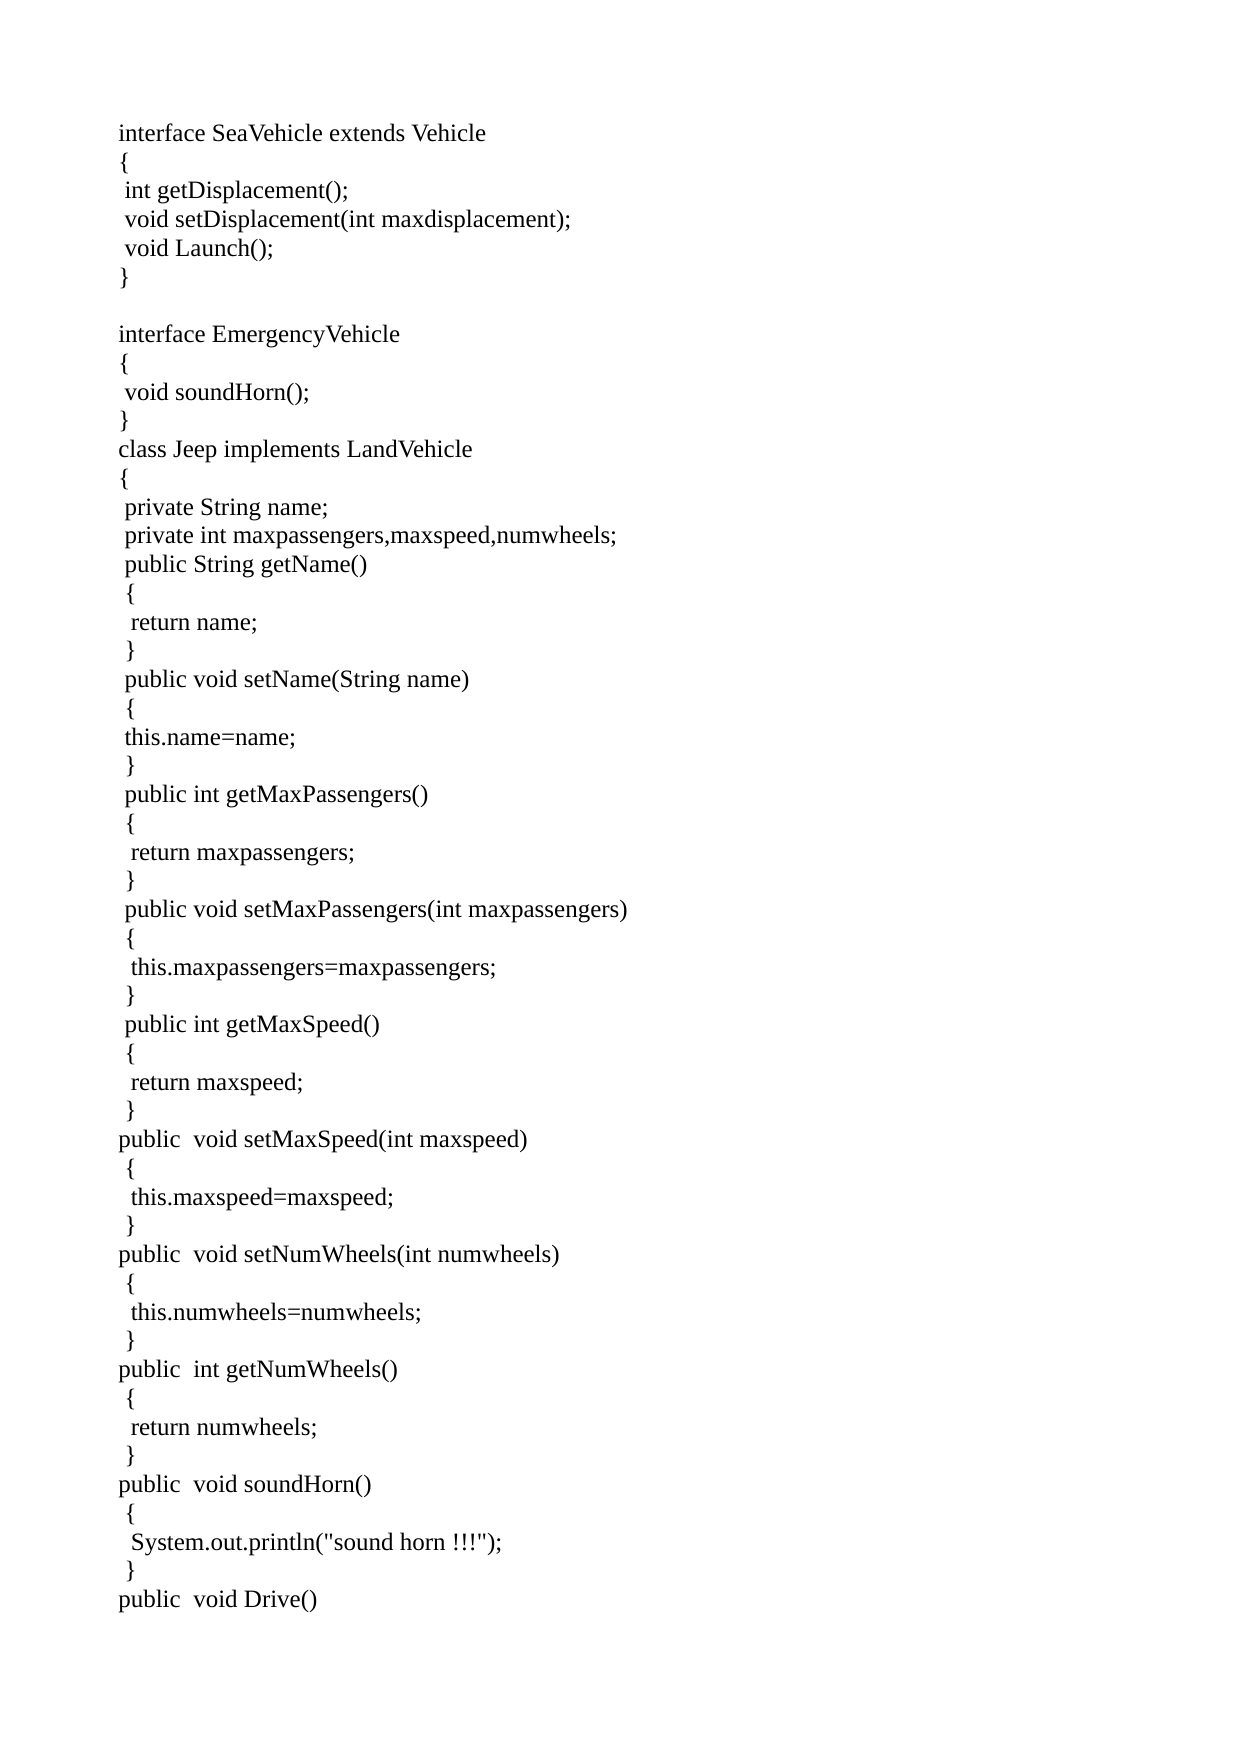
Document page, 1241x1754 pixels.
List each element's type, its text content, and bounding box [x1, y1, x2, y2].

text { [118, 147, 1122, 176]
text } [118, 262, 1122, 291]
text public String getName() [118, 549, 1122, 578]
text return maxpassengers; [118, 837, 1122, 866]
text { [118, 578, 1122, 607]
text this.numwheels=numwheels; [118, 1297, 1122, 1326]
text private int maxpassengers,maxspeed,numwheels; [118, 521, 1122, 549]
text } [118, 1441, 1122, 1469]
text public void setNumWheels(int numwheels) [118, 1239, 1122, 1268]
text public int getMaxSpeed() [118, 1009, 1122, 1038]
text return numwheels; [118, 1412, 1122, 1441]
text this.maxpassengers=maxpassengers; [118, 952, 1122, 981]
text { [118, 808, 1122, 837]
text System.out.println("sound horn !!!"); [118, 1527, 1122, 1556]
text public void setName(String name) [118, 664, 1122, 693]
text } [118, 636, 1122, 664]
text } [118, 1556, 1122, 1584]
text { [118, 463, 1122, 492]
text private String name; [118, 492, 1122, 521]
text return maxspeed; [118, 1067, 1122, 1096]
text } [118, 1326, 1122, 1354]
text { [118, 1498, 1122, 1527]
text { [118, 1383, 1122, 1412]
text { [118, 923, 1122, 952]
text this.maxspeed=maxspeed; [118, 1182, 1122, 1211]
text public void soundHorn() [118, 1469, 1122, 1498]
text public void setMaxSpeed(int maxspeed) [118, 1124, 1122, 1153]
text return name; [118, 607, 1122, 636]
text { [118, 1268, 1122, 1297]
text class Jeep implements LandVehicle [118, 434, 1122, 463]
text } [118, 866, 1122, 894]
text void setDisplacement(int maxdisplacement); [118, 204, 1122, 233]
text this.name=name; [118, 722, 1122, 751]
text interface SeaVehicle extends Vehicle [118, 118, 1122, 147]
text public int getNumWheels() [118, 1354, 1122, 1383]
text { [118, 1038, 1122, 1067]
text { [118, 1153, 1122, 1182]
text void Launch(); [118, 233, 1122, 262]
text interface EmergencyVehicle [118, 319, 1122, 348]
text } [118, 751, 1122, 779]
text { [118, 348, 1122, 377]
text } [118, 1096, 1122, 1124]
text void soundHorn(); [118, 377, 1122, 406]
text } [118, 1211, 1122, 1239]
text int getDisplacement(); [118, 176, 1122, 204]
text public void setMaxPassengers(int maxpassengers) [118, 894, 1122, 923]
text public void Drive() [118, 1584, 1122, 1613]
text } [118, 406, 1122, 434]
text { [118, 693, 1122, 722]
text } [118, 981, 1122, 1009]
text public int getMaxPassengers() [118, 779, 1122, 808]
